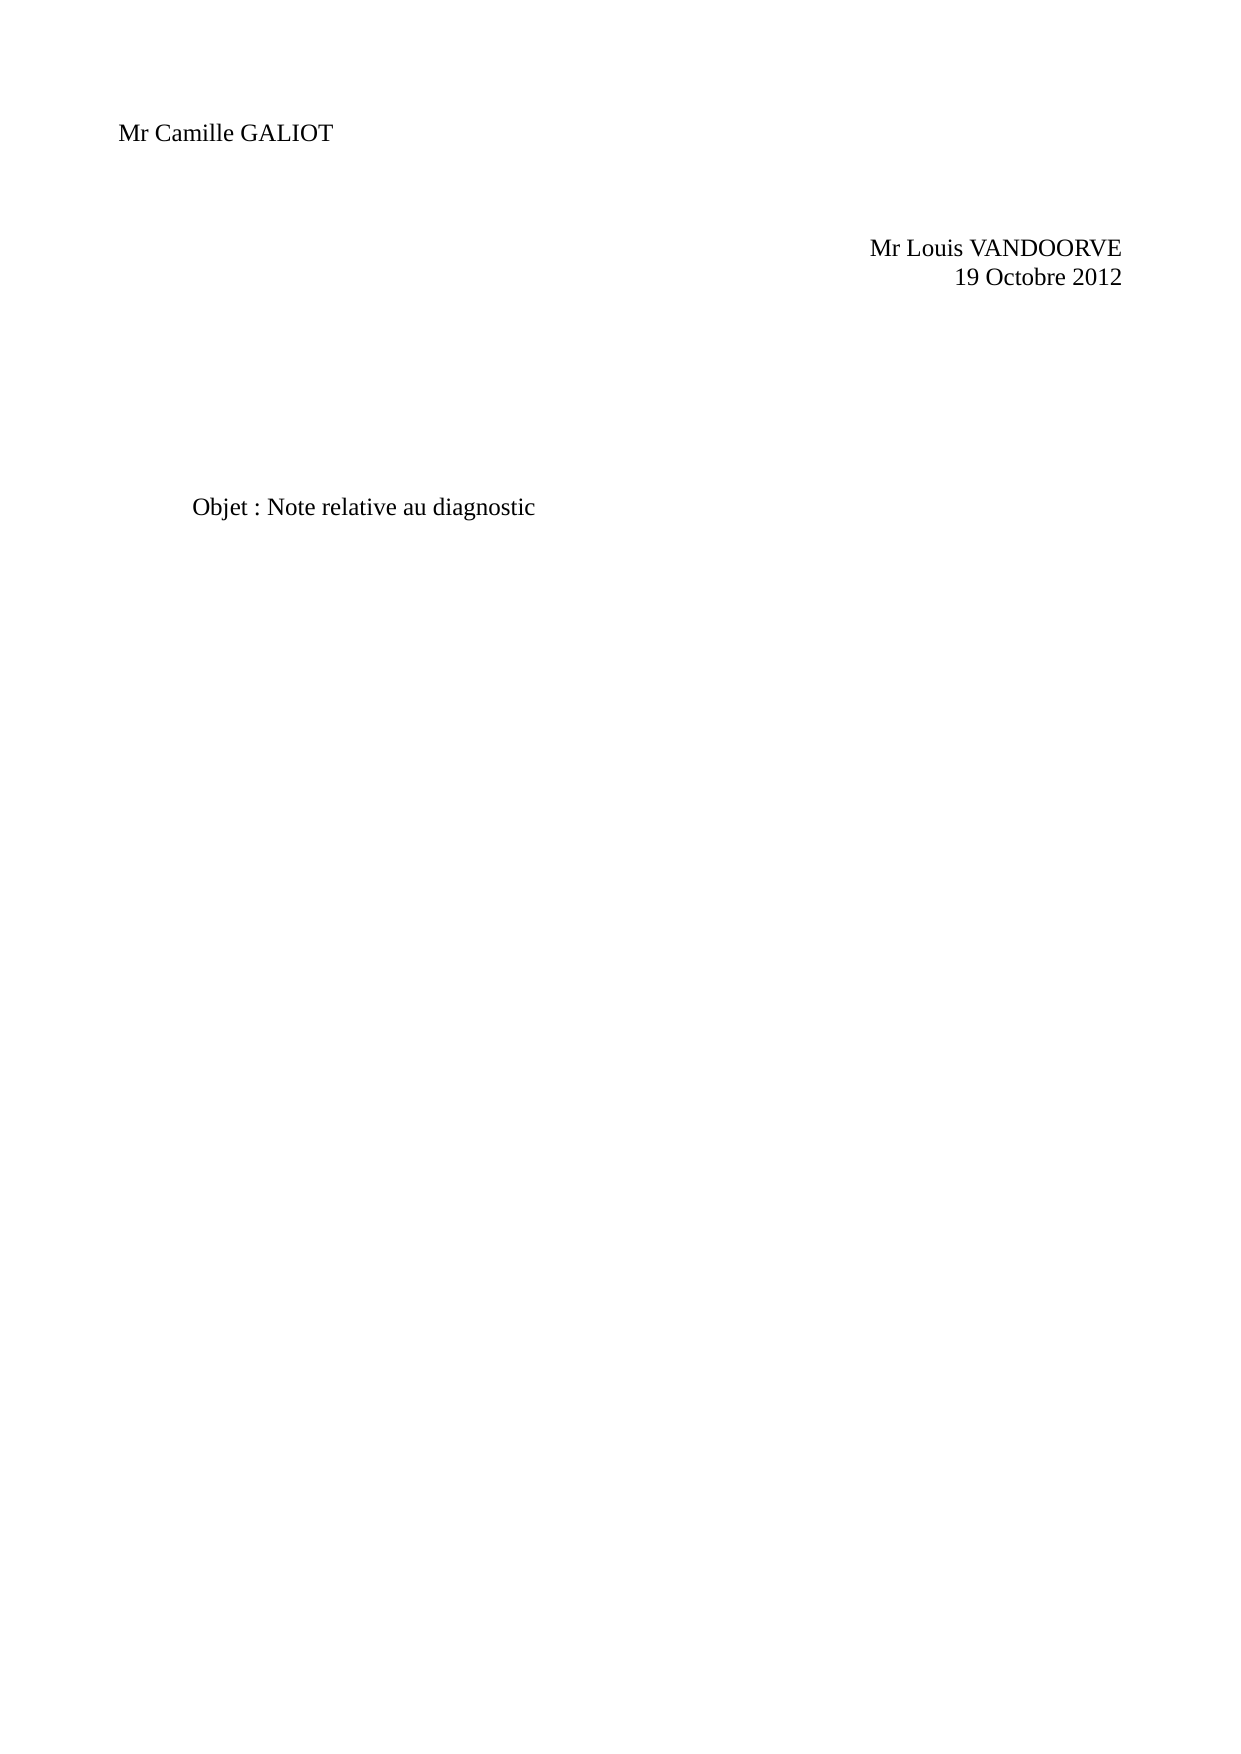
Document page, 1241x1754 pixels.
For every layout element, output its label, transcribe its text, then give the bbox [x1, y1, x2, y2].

text Objet : Note relative au diagnostic [118, 492, 1122, 521]
text Mr Louis VANDOORVE [118, 233, 1122, 262]
text 19 Octobre 2012 [118, 262, 1122, 291]
text Mr Camille GALIOT [118, 118, 1122, 147]
